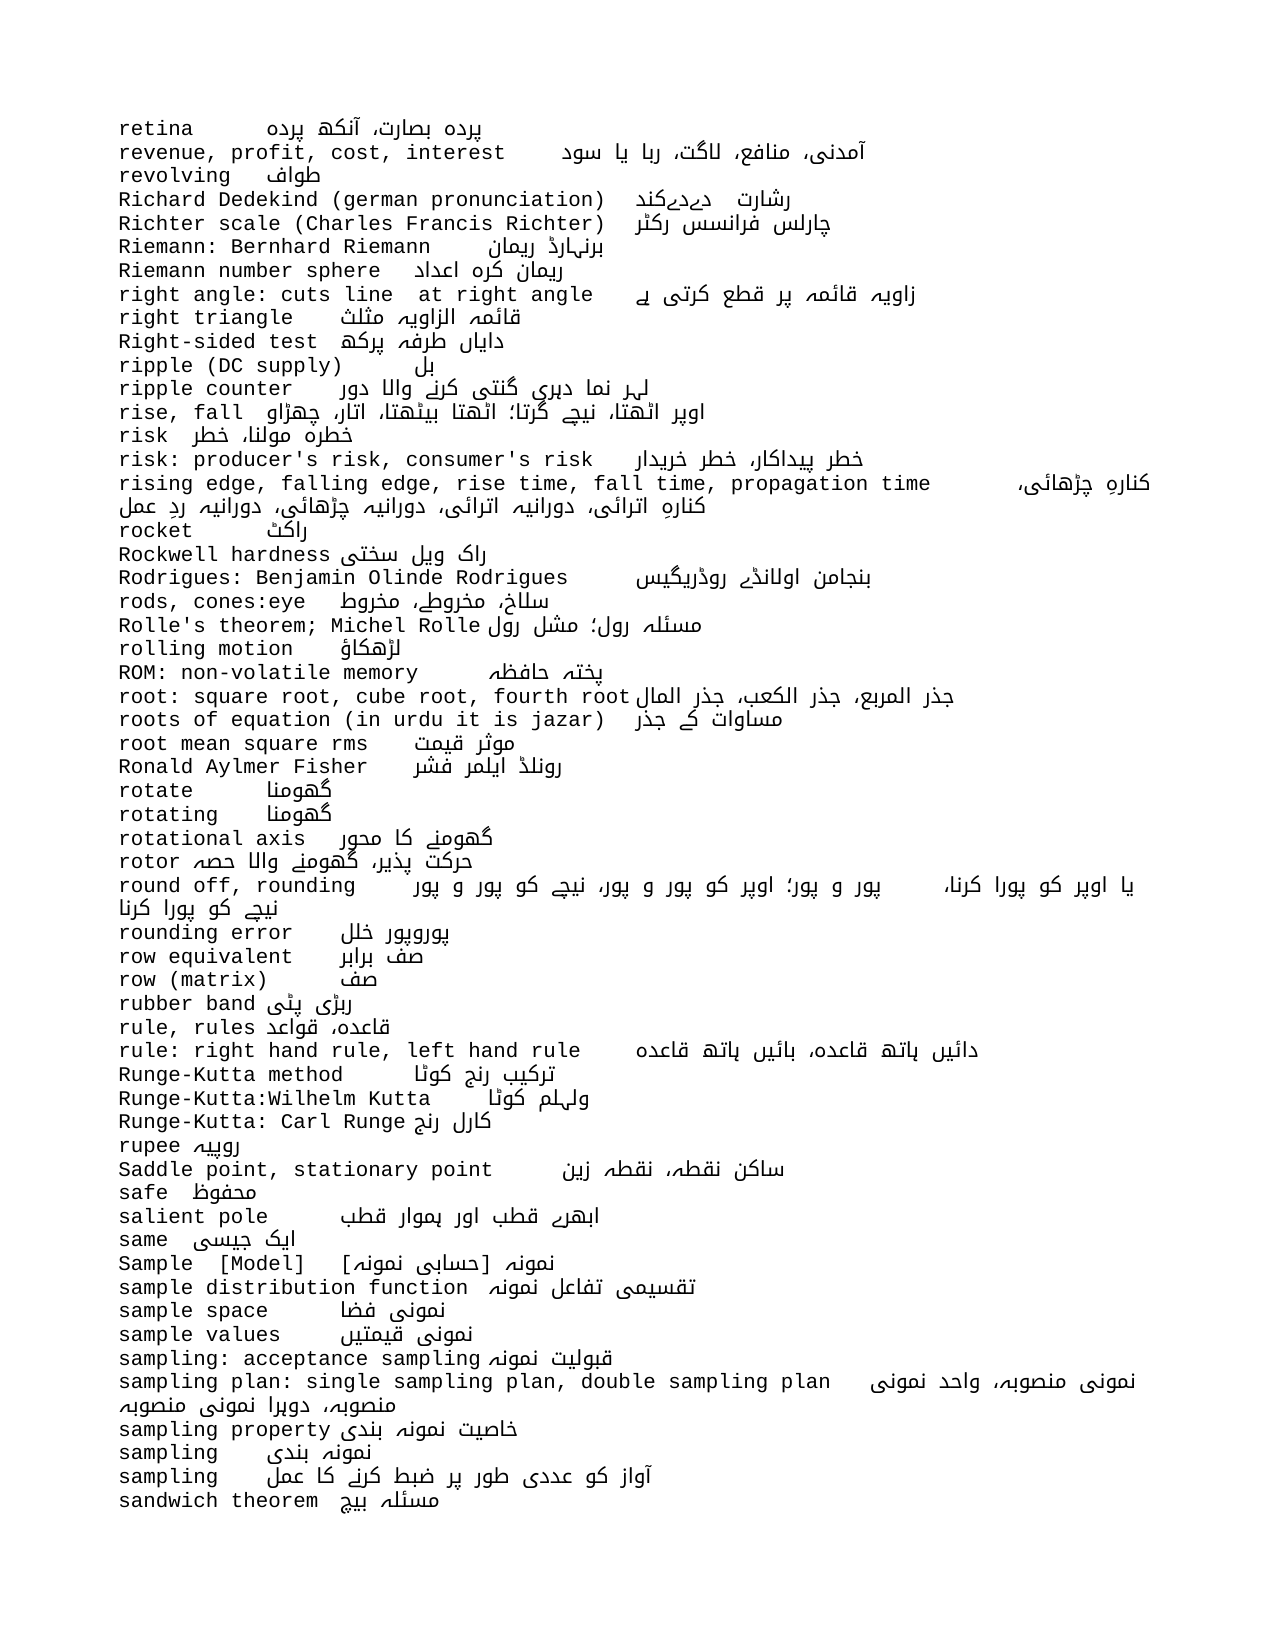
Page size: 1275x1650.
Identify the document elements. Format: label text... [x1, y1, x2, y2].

text sample values نمونی قیمتیں [118, 1324, 1157, 1348]
text sandwich theorem مسئلہ بیچ [118, 1489, 1157, 1513]
text Richard Dedekind (german pronunciation) رشارت دےدےکند [118, 189, 1157, 213]
text revolving طواف [118, 165, 1157, 189]
text root: square root, cube root, fourth root جذر المربع، جذر الکعب، جذر المال [118, 686, 1157, 709]
text Rodrigues: Benjamin Olinde Rodrigues بنجامن اولانڈے روڈریگیس [118, 567, 1157, 591]
text Ronald Aylmer Fisher رونلڈ ایلمر فشر [118, 757, 1157, 780]
text Saddle point, stationary point ساکن نقطہ، نقطہ زین [118, 1158, 1157, 1182]
text sampling plan: single sampling plan, double sampling plan نمونی منصوبہ، واحد نمونی منصوبہ، دوہرا نمونی منصوبہ [118, 1371, 1157, 1419]
text Riemann number sphere ریمان کرہ اعداد [118, 260, 1157, 284]
text rotational axis گھومنے کا محور [118, 827, 1157, 851]
text rule: right hand rule, left hand rule دائیں ہاتھ قاعدہ، بائیں ہاتھ قاعدہ [118, 1040, 1157, 1064]
text same ایک جیسی [118, 1229, 1157, 1253]
text risk: producer's risk, consumer's risk خطر پیداکار، خطر خریدار [118, 449, 1157, 473]
text rotating گھومنا [118, 804, 1157, 827]
text Rolle's theorem; Michel Rolle مسئلہ رول؛ مشل رول [118, 615, 1157, 638]
text sampling: acceptance sampling قبولیت نمونہ [118, 1348, 1157, 1371]
text rotor حرکت پذیر، گھومنے والا حصہ [118, 851, 1157, 875]
text roots of equation (in urdu it is jazar) مساوات کے جذر [118, 709, 1157, 733]
text row equivalent صف برابر [118, 946, 1157, 969]
text round off, rounding پور و پور؛ اوپر کو پور و پور، نیچے کو پور و پور یا اوپر کو پورا کرنا، نیچے کو پورا کرنا [118, 875, 1157, 922]
text sampling property خاصیت نمونہ بندی [118, 1419, 1157, 1442]
text sampling آواز کو عددی طور پر ضبط کرنے کا عمل [118, 1466, 1157, 1489]
text sampling نمونہ بندی [118, 1442, 1157, 1466]
text risk خطرہ مولنا، خطر [118, 426, 1157, 449]
text Richter scale (Charles Francis Richter) چارلس فرانسس رکٹر [118, 213, 1157, 236]
text ripple counter لہر نما دہری گنتی کرنے والا دور [118, 378, 1157, 402]
text rotate گھومنا [118, 780, 1157, 804]
text row (matrix) صف [118, 969, 1157, 993]
text ripple (DC supply) بل [118, 354, 1157, 378]
text rupee روپیہ [118, 1135, 1157, 1158]
text rising edge, falling edge, rise time, fall time, propagation time کنارہِ چڑھائی، کنارہِ اترائی، دورانیہ اترائی، دورانیہ چڑھائی، دورانیہ ردِ عمل [118, 473, 1157, 520]
text rise, fall اوپر اٹھتا، نیچے گرتا؛ اٹھتا بیٹھتا، اتار، چھڑاو [118, 402, 1157, 426]
text sample distribution function تقسیمی تفاعل نمونہ [118, 1277, 1157, 1300]
text right angle: cuts line at right angle زاویہ قائمہ پر قطع کرتی ہے [118, 284, 1157, 307]
text rubber band ربڑی پٹی [118, 993, 1157, 1017]
text Runge-Kutta method ترکیب رنج کوٹا [118, 1064, 1157, 1088]
text retina پردہ بصارت، آنکھ پردہ [118, 118, 1157, 142]
text right triangle قائمہ الزاویہ مثلث [118, 307, 1157, 331]
text rule, rules قاعدہ، قواعد [118, 1017, 1157, 1040]
text Runge-Kutta: Carl Runge کارل رنج [118, 1111, 1157, 1135]
text sample space نمونی فضا [118, 1300, 1157, 1324]
text rods, cones:eye سلاخ، مخروطے، مخروط [118, 591, 1157, 615]
text revenue, profit, cost, interest آمدنی، منافع، لاگت، ربا یا سود [118, 142, 1157, 165]
text Rockwell hardness راک ویل سختی [118, 544, 1157, 567]
text rocket راکٹ [118, 520, 1157, 544]
text Right-sided test دایاں طرفہ پرکھ [118, 331, 1157, 354]
text salient pole ابھرے قطب اور ہموار قطب [118, 1206, 1157, 1229]
text rolling motion لڑھکاؤ [118, 638, 1157, 662]
text Riemann: Bernhard Riemann برنہارڈ ریمان [118, 236, 1157, 260]
text rounding error پوروپور خلل [118, 922, 1157, 946]
text root mean square rms موثر قیمت [118, 733, 1157, 757]
text ROM: non-volatile memory پختہ حافظہ [118, 662, 1157, 686]
text Runge-Kutta:Wilhelm Kutta ولہلم کوٹا [118, 1088, 1157, 1111]
text Sample [Model] نمونہ [حسابی نمونہ] [118, 1253, 1157, 1277]
text safe محفوظ [118, 1182, 1157, 1206]
